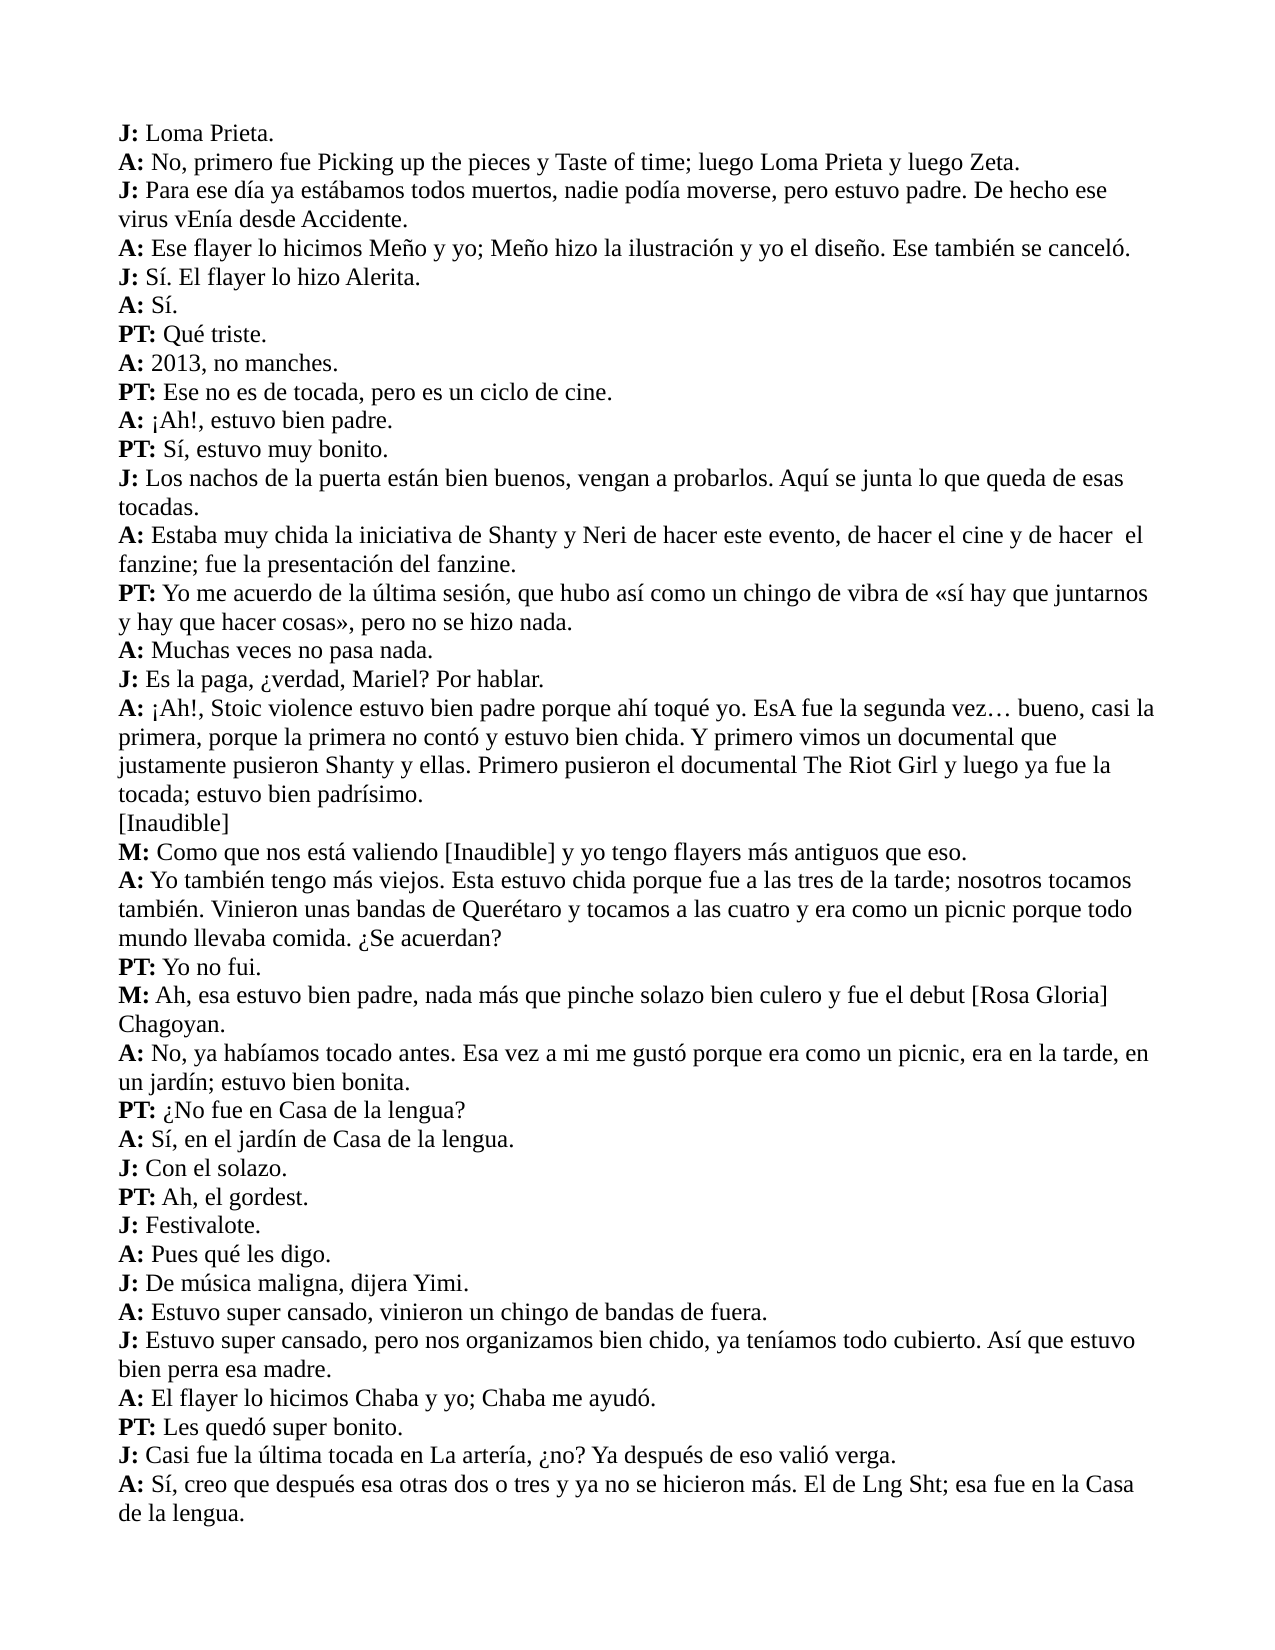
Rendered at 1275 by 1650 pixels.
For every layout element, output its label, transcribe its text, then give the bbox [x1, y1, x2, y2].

text J: Para ese día ya estábamos todos muertos, nadie podía moverse, pero estuvo padre. De hecho ese virus vEnía desde Accidente. [118, 176, 1157, 233]
text PT: ¿No fue en Casa de la lengua? [118, 1096, 1157, 1124]
text M: Ah, esa estuvo bien padre, nada más que pinche solazo bien culero y fue el debut [Rosa Gloria] Chagoyan. [118, 981, 1157, 1038]
text PT: Yo me acuerdo de la última sesión, que hubo así como un chingo de vibra de «sí hay que juntarnos y hay que hacer cosas», pero no se hizo nada. [118, 578, 1157, 636]
text J: Sí. El flayer lo hizo Alerita. [118, 262, 1157, 291]
text A: Estaba muy chida la iniciativa de Shanty y Neri de hacer este evento, de hacer el cine y de hacer el fanzine; fue la presentación del fanzine. [118, 521, 1157, 578]
text [Inaudible] [118, 808, 1157, 837]
text A: Yo también tengo más viejos. Esta estuvo chida porque fue a las tres de la tarde; nosotros tocamos también. Vinieron unas bandas de Querétaro y tocamos a las cuatro y era como un picnic porque todo mundo llevaba comida. ¿Se acuerdan? [118, 866, 1157, 952]
text J: Casi fue la última tocada en La artería, ¿no? Ya después de eso valió verga. [118, 1441, 1157, 1469]
text J: Loma Prieta. [118, 118, 1157, 147]
text PT: Sí, estuvo muy bonito. [118, 434, 1157, 463]
text PT: Ese no es de tocada, pero es un ciclo de cine. [118, 377, 1157, 406]
text A: Estuvo super cansado, vinieron un chingo de bandas de fuera. [118, 1297, 1157, 1326]
text A: Sí, creo que después esa otras dos o tres y ya no se hicieron más. El de Lng Sht; esa fue en la Casa de la lengua. [118, 1469, 1157, 1527]
text J: Con el solazo. [118, 1153, 1157, 1182]
text A: 2013, no manches. [118, 348, 1157, 377]
text A: Sí. [118, 291, 1157, 319]
text PT: Ah, el gordest. [118, 1182, 1157, 1211]
text A: ¡Ah!, estuvo bien padre. [118, 406, 1157, 434]
text A: Sí, en el jardín de Casa de la lengua. [118, 1124, 1157, 1153]
text A: No, primero fue Picking up the pieces y Taste of time; luego Loma Prieta y luego Zeta. [118, 147, 1157, 176]
text A: El flayer lo hicimos Chaba y yo; Chaba me ayudó. [118, 1383, 1157, 1412]
text A: No, ya habíamos tocado antes. Esa vez a mi me gustó porque era como un picnic, era en la tarde, en un jardín; estuvo bien bonita. [118, 1038, 1157, 1096]
text J: Estuvo super cansado, pero nos organizamos bien chido, ya teníamos todo cubierto. Así que estuvo bien perra esa madre. [118, 1326, 1157, 1383]
text J: Festivalote. [118, 1211, 1157, 1239]
text PT: Les quedó super bonito. [118, 1412, 1157, 1441]
text J: Los nachos de la puerta están bien buenos, vengan a probarlos. Aquí se junta lo que queda de esas tocadas. [118, 463, 1157, 521]
text M: Como que nos está valiendo [Inaudible] y yo tengo flayers más antiguos que eso. [118, 837, 1157, 866]
text J: De música maligna, dijera Yimi. [118, 1268, 1157, 1297]
text A: Pues qué les digo. [118, 1239, 1157, 1268]
text A: Ese flayer lo hicimos Meño y yo; Meño hizo la ilustración y yo el diseño. Ese también se canceló. [118, 233, 1157, 262]
text PT: Qué triste. [118, 319, 1157, 348]
text A: Muchas veces no pasa nada. [118, 636, 1157, 664]
text A: ¡Ah!, Stoic violence estuvo bien padre porque ahí toqué yo. EsA fue la segunda vez… bueno, casi la primera, porque la primera no contó y estuvo bien chida. Y primero vimos un documental que justamente pusieron Shanty y ellas. Primero pusieron el documental The Riot Girl y luego ya fue la tocada; estuvo bien padrísimo. [118, 693, 1157, 808]
text PT: Yo no fui. [118, 952, 1157, 981]
text J: Es la paga, ¿verdad, Mariel? Por hablar. [118, 664, 1157, 693]
